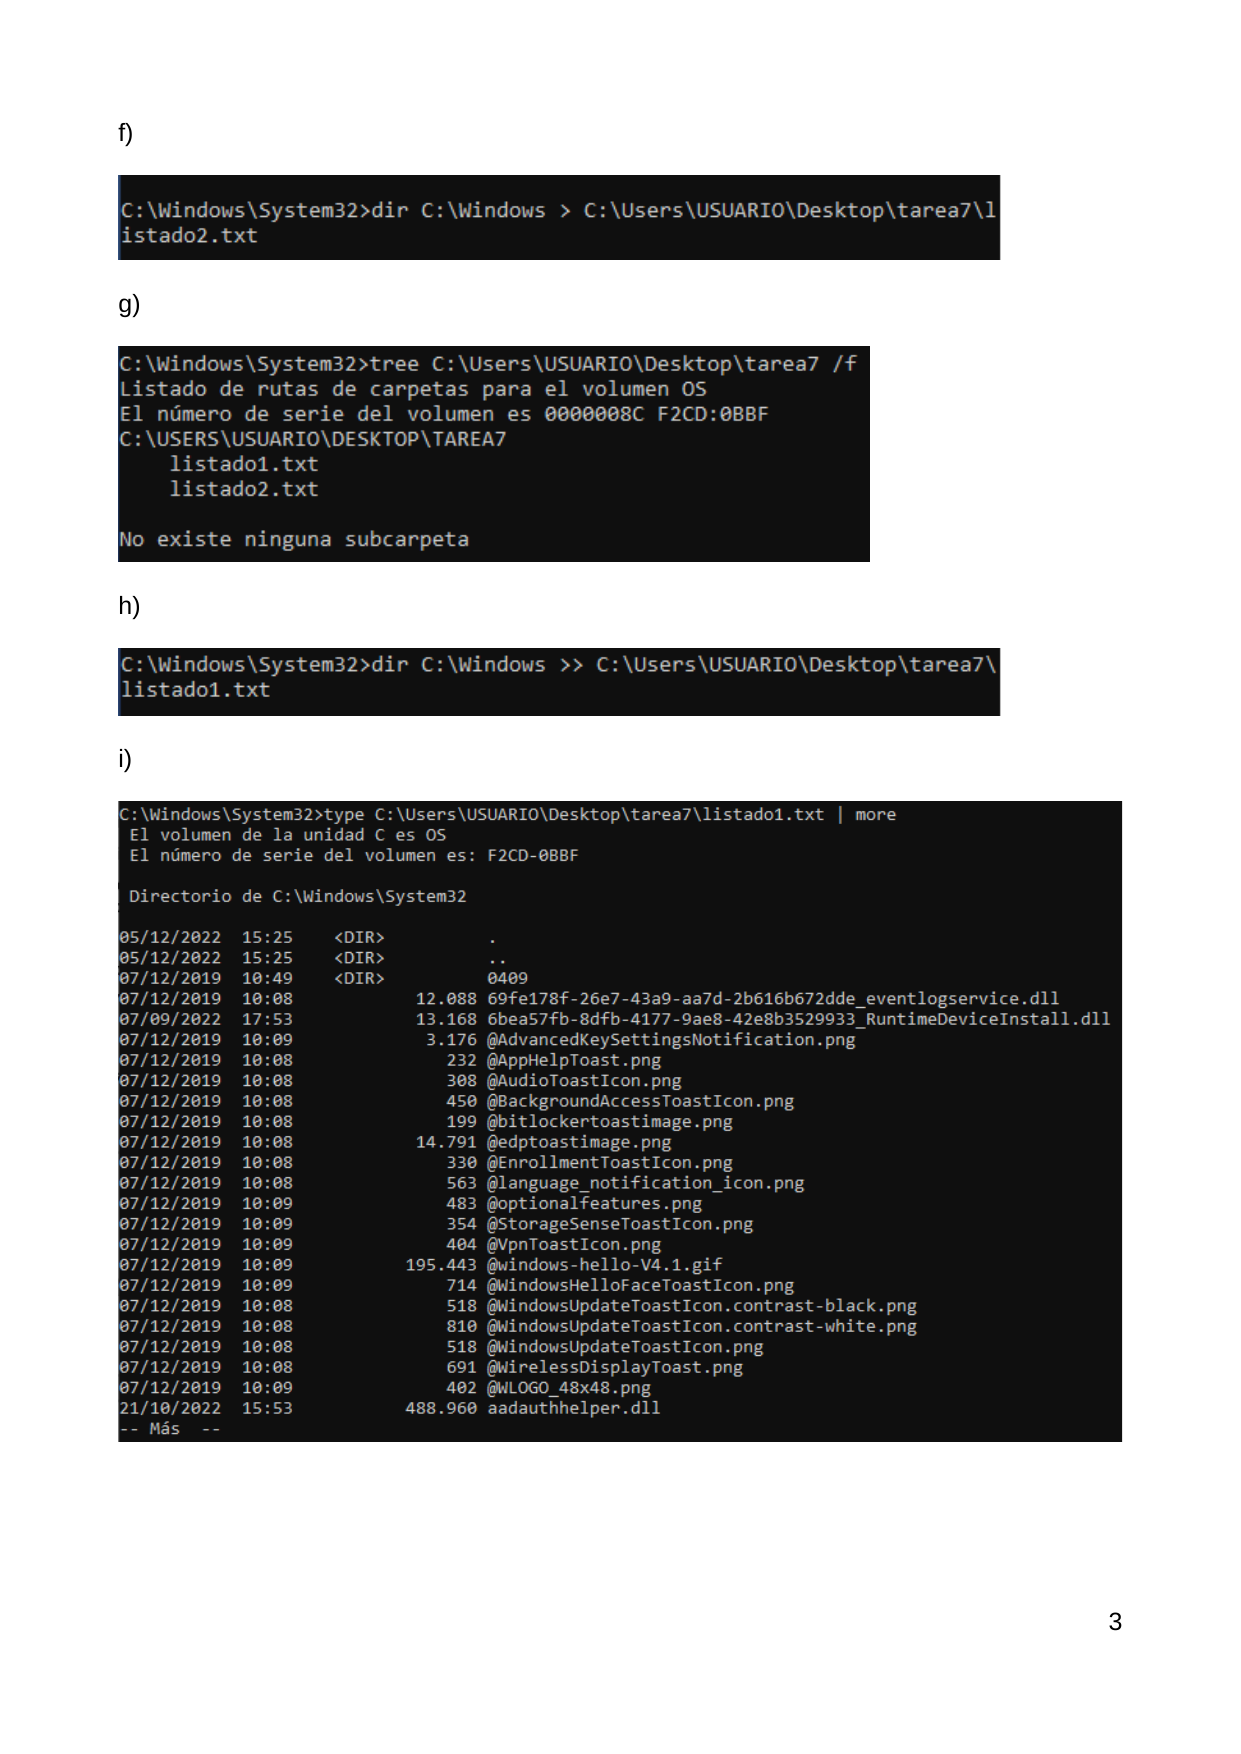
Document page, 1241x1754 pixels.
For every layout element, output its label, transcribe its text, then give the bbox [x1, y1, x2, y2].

picture [118, 175, 1002, 260]
picture [118, 801, 1123, 1442]
picture [118, 648, 1002, 716]
text h) [118, 591, 1122, 619]
text g) [118, 289, 1122, 317]
picture [118, 346, 870, 562]
text f) [118, 118, 1122, 147]
text i) [118, 744, 1122, 773]
